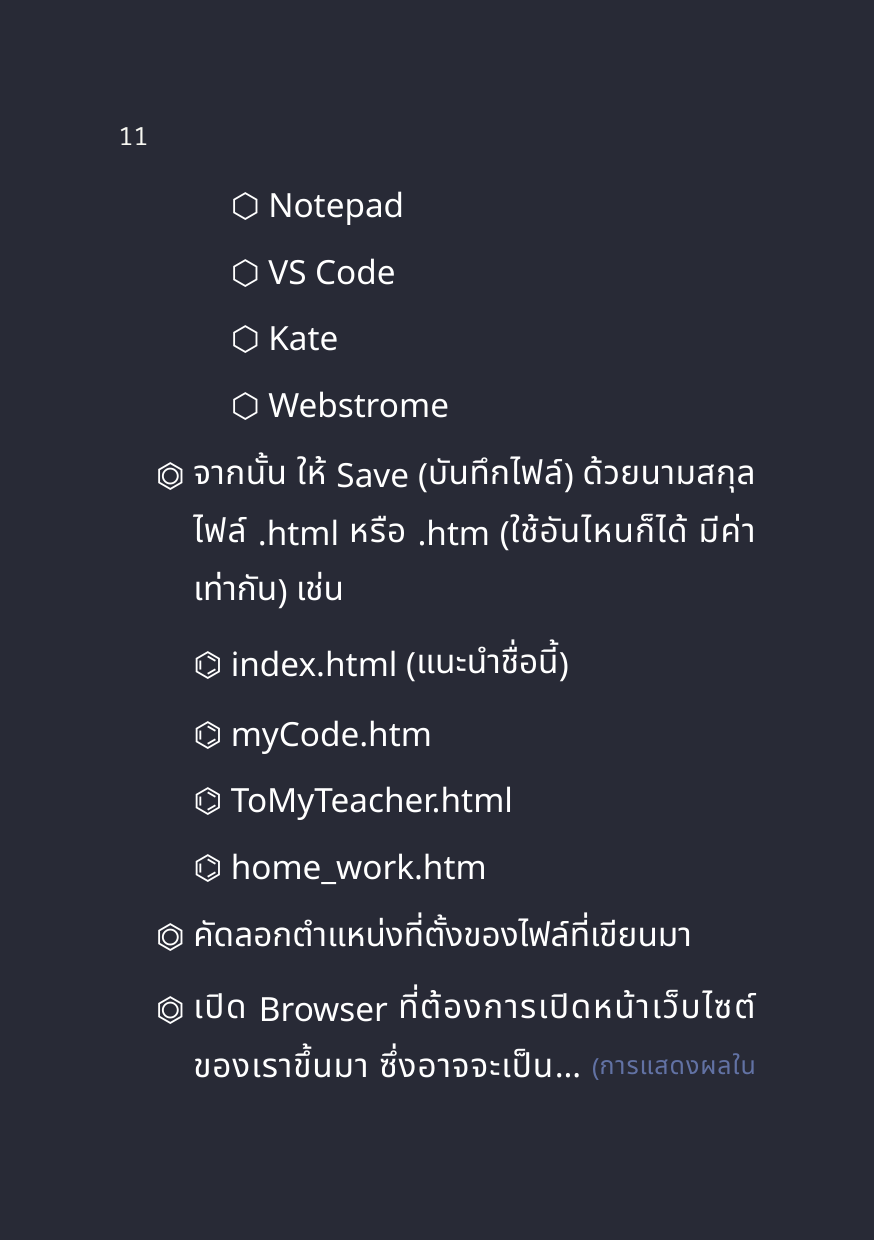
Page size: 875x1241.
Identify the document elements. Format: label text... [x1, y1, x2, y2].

list ToMyTeacher.html [193, 777, 756, 823]
list myCode.htm [193, 710, 756, 756]
list VS Code [231, 248, 756, 294]
list index.html (แนะนำชื่อนี้) [193, 638, 756, 688]
list Webstrome [231, 382, 756, 427]
list จากนั้น ให้ Save (บันทึกไฟล์) ด้วยนามสกุลไฟล์ .html หรือ .htm (ใช้อันไหนก็ได้ มีค่าเท่ากัน) เช่น [156, 449, 756, 616]
list Kate [231, 315, 756, 361]
list เปิด Browser ที่ต้องการเปิดหน้าเว็บไซต์ของเราขึ้นมา ซึ่งอาจจะเป็น… (การแสดงผลใน [156, 983, 756, 1092]
list คัดลอกตำแหน่งที่ตั้งของไฟล์ที่เขียนมา [156, 911, 756, 961]
list home_work.htm [193, 844, 756, 889]
list Notepad [231, 182, 756, 227]
